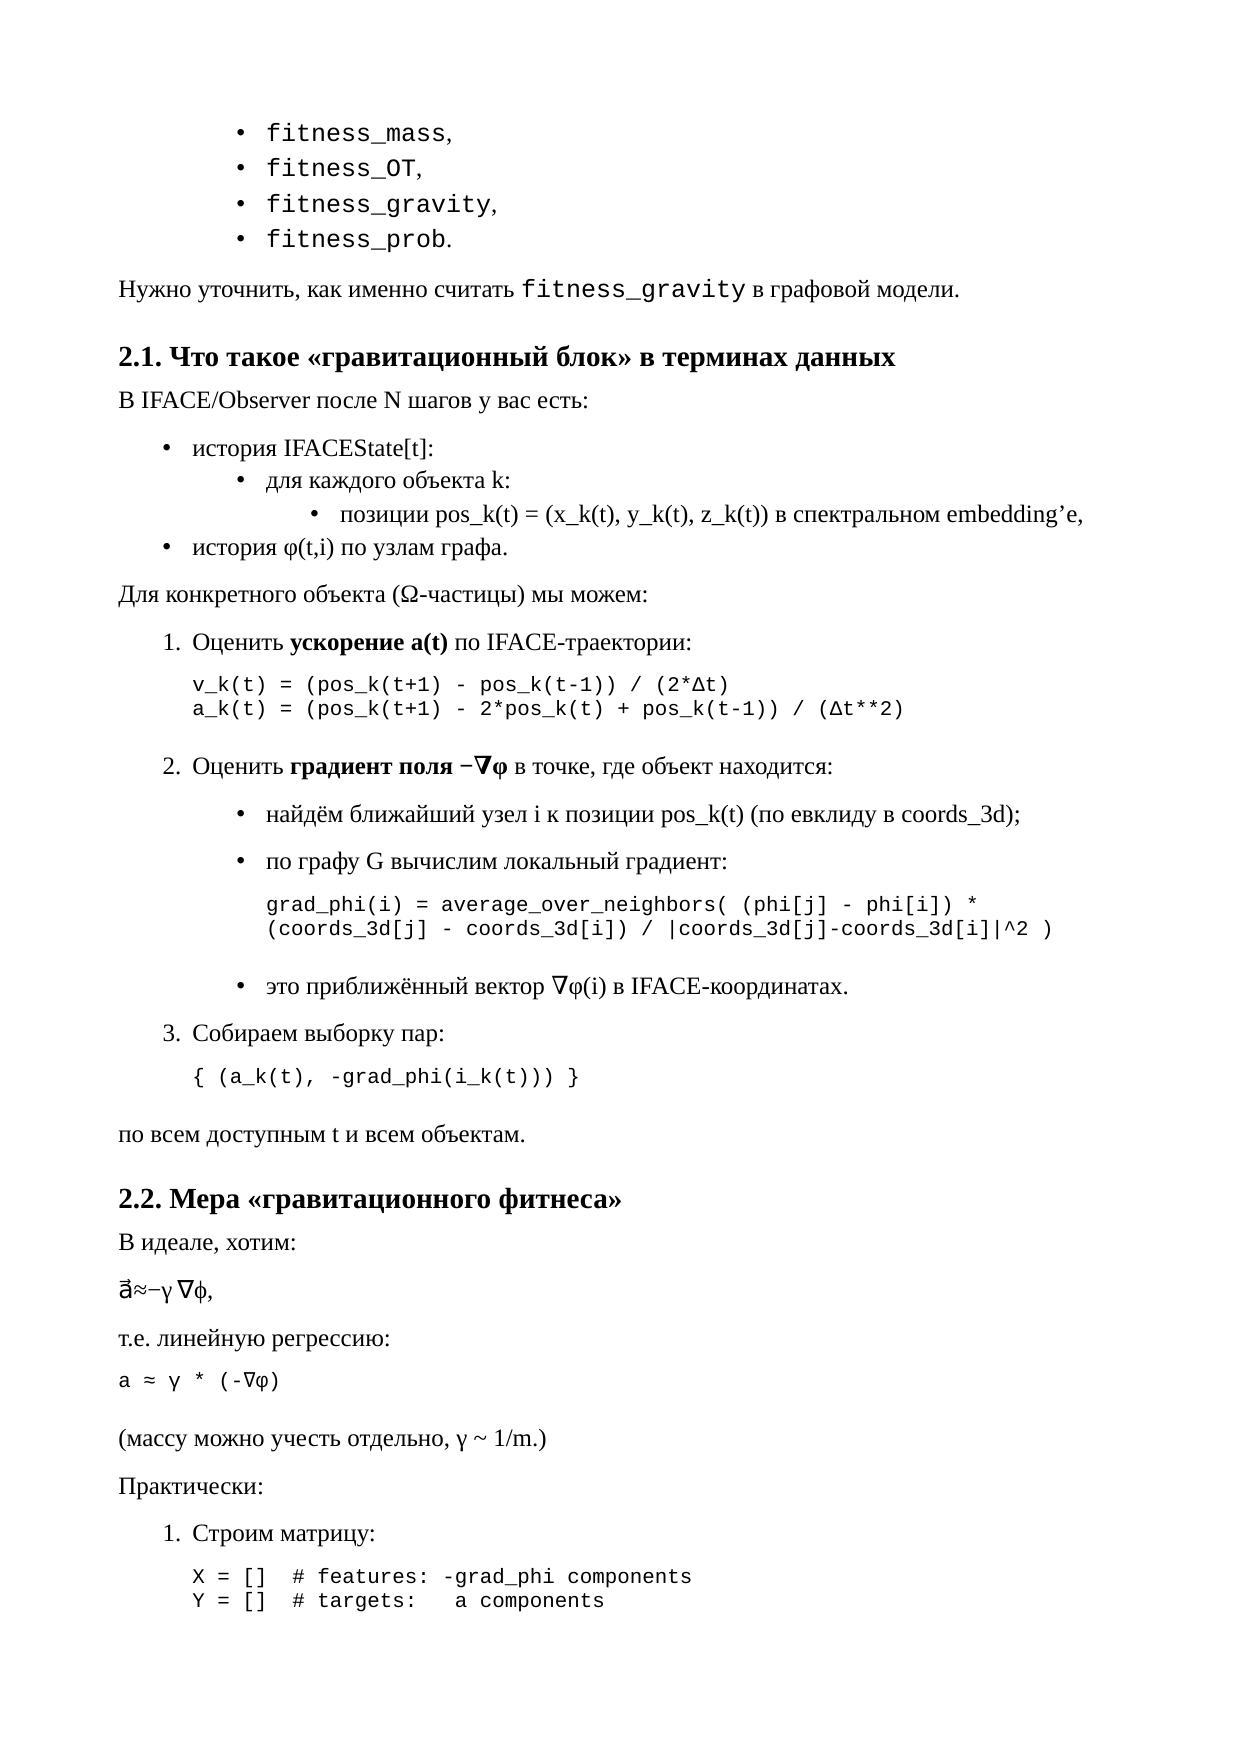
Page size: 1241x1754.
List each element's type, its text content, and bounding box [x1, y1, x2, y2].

list a_k(t) = (pos_k(t+1) - 2*pos_k(t) + pos_k(t-1)) / (Δt**2) [162, 698, 1122, 722]
text (массу можно учесть отдельно, γ ~ 1/m.) [118, 1423, 1122, 1452]
list для каждого объекта k: [236, 466, 1122, 494]
subtitle 2.2. Мера «гравитационного фитнеса» [118, 1181, 1122, 1215]
text Нужно уточнить, как именно считать fitness_gravity в графовой модели. [118, 274, 1122, 305]
text В идеале, хотим: [118, 1227, 1122, 1256]
text т.е. линейную регрессию: [118, 1323, 1122, 1351]
subtitle 2.1. Что такое «гравитационный блок» в терминах данных [118, 339, 1122, 372]
text по всем доступным t и всем объектам. [118, 1119, 1122, 1148]
text Практически: [118, 1471, 1122, 1500]
text a ≈ γ * (-∇φ) [118, 1370, 1122, 1394]
list fitness_prob. [236, 224, 1122, 255]
list Собираем выборку пар: [162, 1018, 1122, 1047]
list fitness_mass, [236, 118, 1122, 149]
list Y = [] # targets: a components [162, 1590, 1122, 1613]
text В IFACE/Observer после N шагов у вас есть: [118, 385, 1122, 414]
list история IFACEState[t]: [162, 433, 1122, 461]
list Оценить ускорение a(t) по IFACE‑траектории: [162, 627, 1122, 656]
list это приближённый вектор ∇φ(i) в IFACE‑координатах. [236, 971, 1122, 999]
list { (a_k(t), -grad_phi(i_k(t))) } [162, 1066, 1122, 1090]
list по графу G вычислим локальный градиент: [236, 846, 1122, 875]
list найдём ближайший узел i к позиции pos_k(t) (по евклиду в coords_3d); [236, 799, 1122, 828]
list fitness_OT, [236, 153, 1122, 184]
list позиции pos_k(t) = (x_k(t), y_k(t), z_k(t)) в спектральном embedding’е, [310, 499, 1122, 527]
list grad_phi(i) = average_over_neighbors( (phi[j] - phi[i]) * (coords_3d[j] - coords_3d[i]) / |coords_3d[j]-coords_3d[i]|^2 ) [236, 894, 1122, 941]
list история φ(t,i) по узлам графа. [162, 532, 1122, 560]
list X = [] # features: -grad_phi components [162, 1566, 1122, 1590]
list Оценить градиент поля −∇φ в точке, где объект находится: [162, 751, 1122, 780]
text Для конкретного объекта (Ω‑частицы) мы можем: [118, 579, 1122, 608]
text a⃗≈−γ ∇ϕ, [118, 1275, 1122, 1304]
list Строим матрицу: [162, 1518, 1122, 1547]
list v_k(t) = (pos_k(t+1) - pos_k(t-1)) / (2*Δt) [162, 674, 1122, 698]
list fitness_gravity, [236, 189, 1122, 220]
